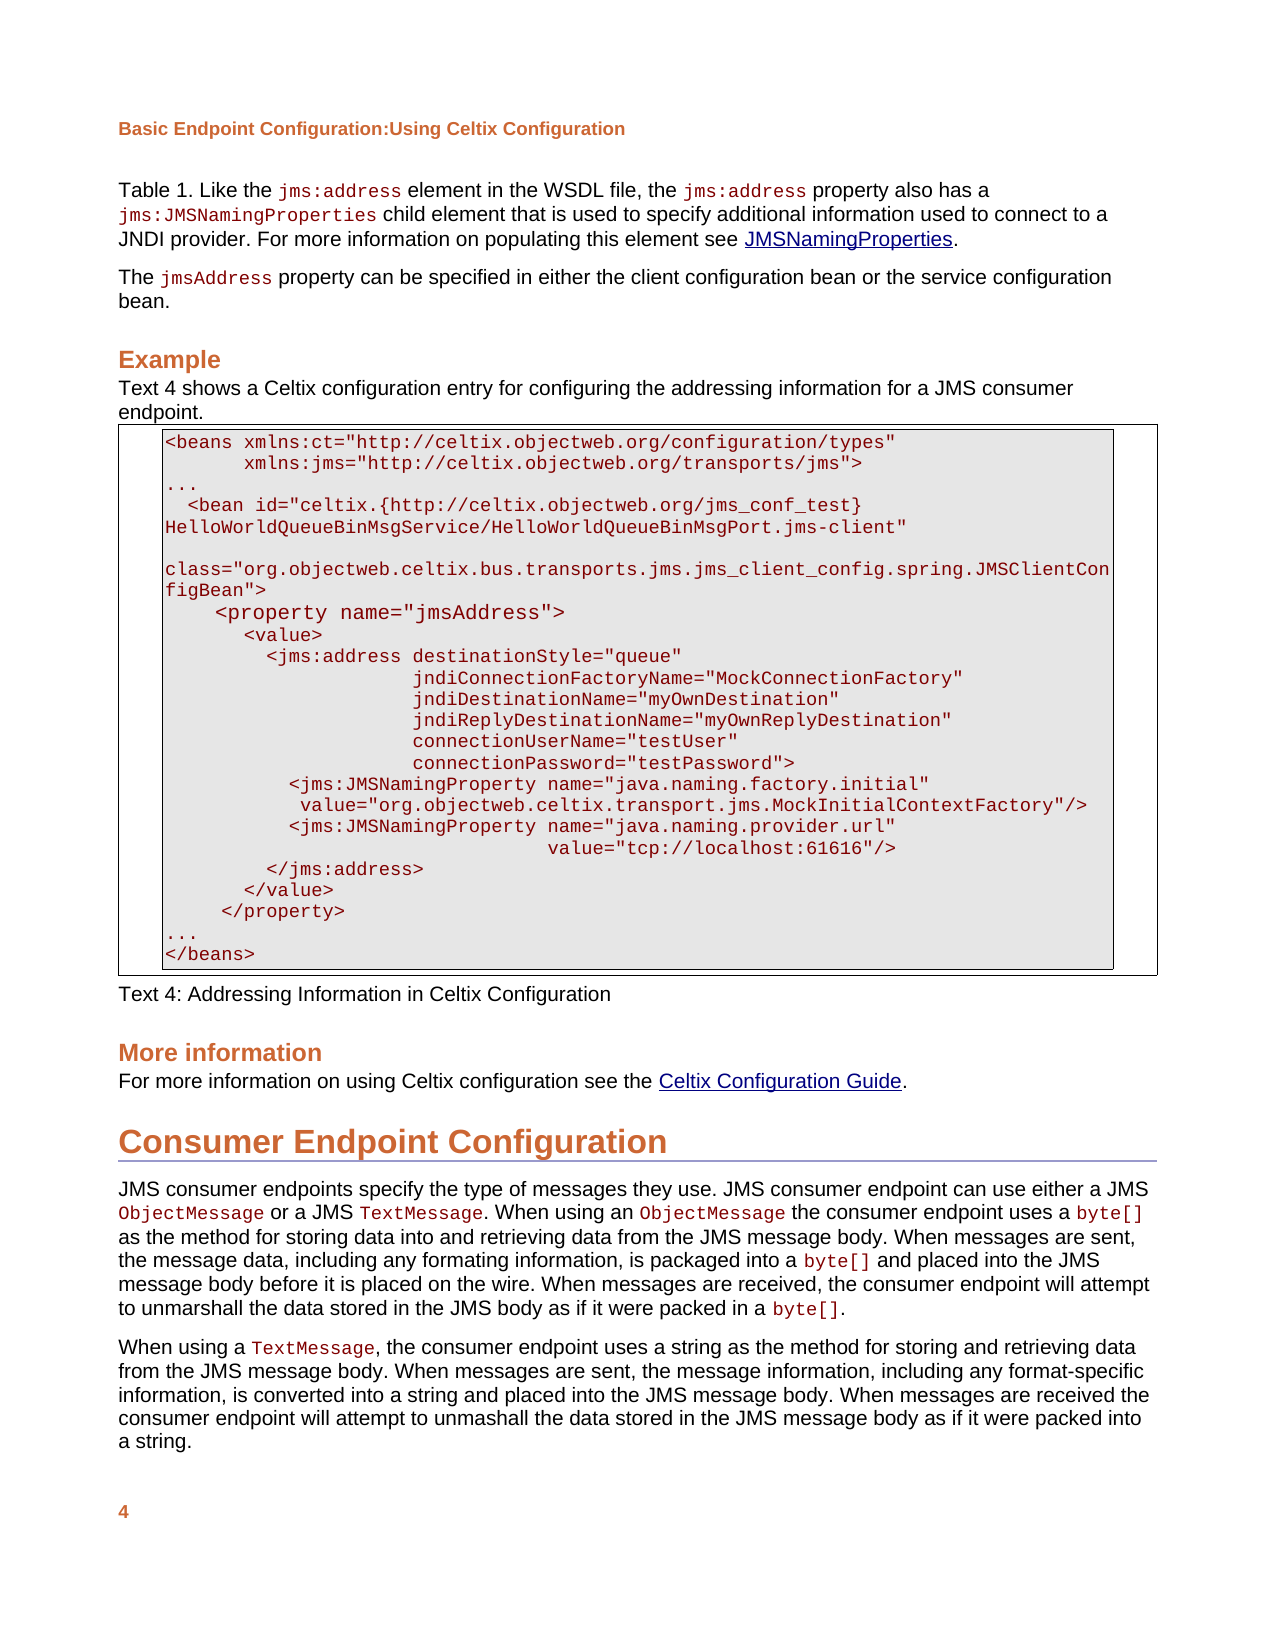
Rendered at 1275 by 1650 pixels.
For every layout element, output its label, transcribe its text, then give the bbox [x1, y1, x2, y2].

subtitle Consumer Endpoint Configuration [118, 1123, 1157, 1160]
text Table 1. Like the jms:address element in the WSDL file, the jms:address property also has a jms:JMSNamingProperties child element that is used to specify additional information used to connect to a JNDI provider. For more information on populating this element see JMSNamingProperties. [118, 178, 1157, 250]
text When using a TextMessage, the consumer endpoint uses a string as the method for storing and retrieving data from the JMS message body. When messages are sent, the message information, including any format-specific information, is converted into a string and placed into the JMS message body. When messages are received the consumer endpoint will attempt to unmashall the data stored in the JMS message body as if it were packed into a string. [118, 1336, 1157, 1453]
table_header <beans xmlns:ct="http://celtix.objectweb.org/configuration/types" xmlns:jms="http://celtix.objectweb.org/transports/jms"> ... <bean id="celtix.{http://celtix.objectweb.org/jms_conf_test} HelloWorldQueueBinMsgService/HelloWorldQueueBinMsgPort.jms-client" class="org.objectweb.celtix.bus.transports.jms.jms_client_config.spring.JMSClientConfigBean"> <property name="jmsAddress"> <value> <jms:address destinationStyle="queue" jndiConnectionFactoryName="MockConnectionFactory" jndiDestinationName="myOwnDestination" jndiReplyDestinationName="myOwnReplyDestination" connectionUserName="testUser" connectionPassword="testPassword"> <jms:JMSNamingProperty name="java.naming.factory.initial" value="org.objectweb.celtix.transport.jms.MockInitialContextFactory"/> <jms:JMSNamingProperty name="java.naming.provider.url" value="tcp://localhost:61616"/> </jms:address> </value> </property> ... </beans> [119, 425, 1157, 975]
text Text 4 shows a Celtix configuration entry for configuring the addressing information for a JMS consumer endpoint. [118, 377, 1157, 423]
text Example [118, 346, 1157, 374]
text JMS consumer endpoints specify the type of messages they use. JMS consumer endpoint can use either a JMS ObjectMessage or a JMS TextMessage. When using an ObjectMessage the consumer endpoint uses a byte[] as the method for storing data into and retrieving data from the JMS message body. When messages are sent, the message data, including any formating information, is packaged into a byte[] and placed into the JMS message body before it is placed on the wire. When messages are received, the consumer endpoint will attempt to unmarshall the data stored in the JMS body as if it were packed in a byte[]. [118, 1177, 1157, 1321]
text For more information on using Celtix configuration see the Celtix Configuration Guide. [118, 1070, 1157, 1093]
text The jmsAddress property can be specified in either the client configuration bean or the service configuration bean. [118, 265, 1157, 313]
text More information [118, 1039, 1157, 1067]
text Text 4: Addressing Information in Celtix Configuration [118, 982, 1157, 1006]
